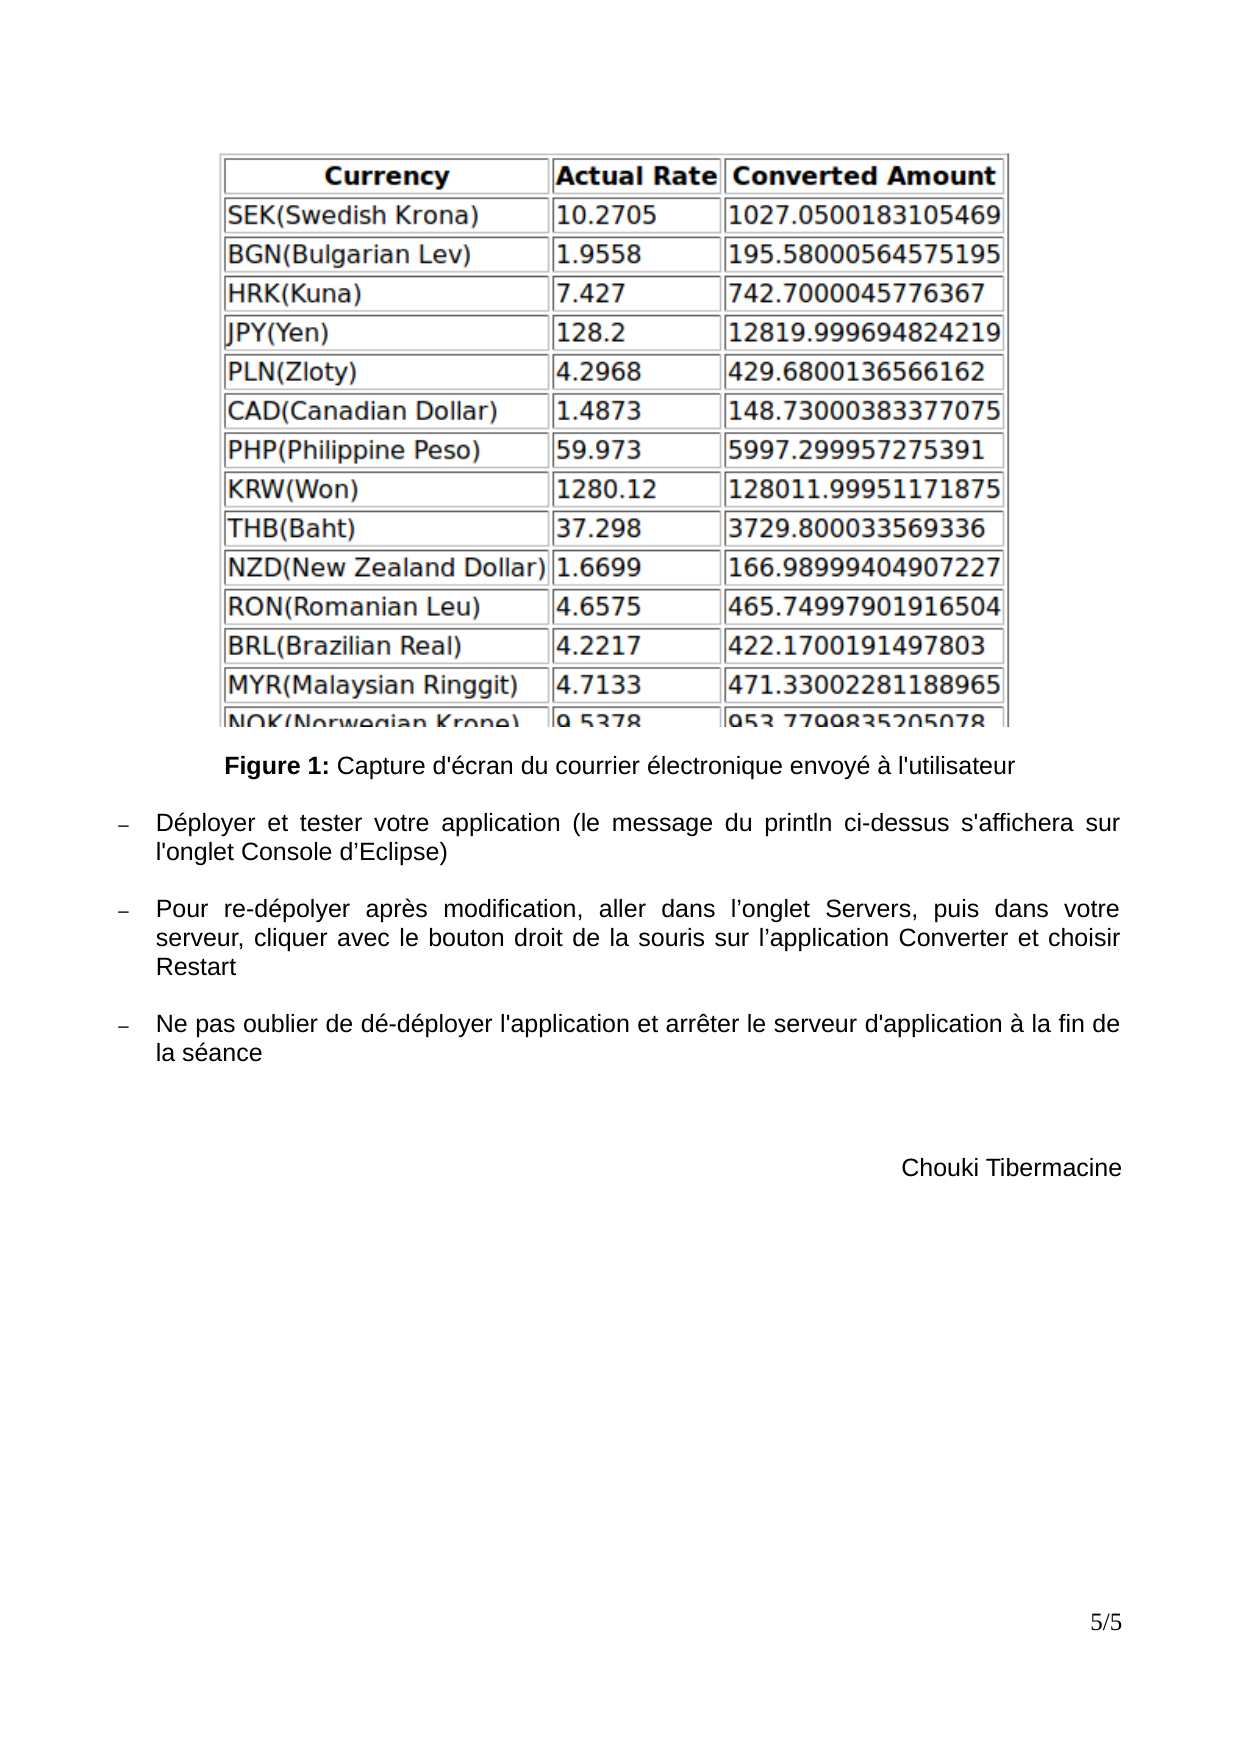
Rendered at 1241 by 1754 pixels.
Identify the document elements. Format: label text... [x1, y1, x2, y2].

picture [212, 146, 1028, 727]
list Déployer et tester votre application (le message du println ci-dessus s'affichera sur l'onglet Console d’Eclipse) [118, 808, 1122, 866]
list Ne pas oublier de dé-déployer l'application et arrêter le serveur d'application à la fin de la séance [118, 1009, 1122, 1067]
list Pour re-dépolyer après modification, aller dans l’onglet Servers, puis dans votre serveur, cliquer avec le bouton droit de la souris sur l’application Converter et choisir Restart [118, 894, 1122, 981]
text Chouki Tibermacine [118, 1153, 1122, 1182]
text Figure 1: Capture d'écran du courrier électronique envoyé à l'utilisateur [118, 751, 1122, 779]
